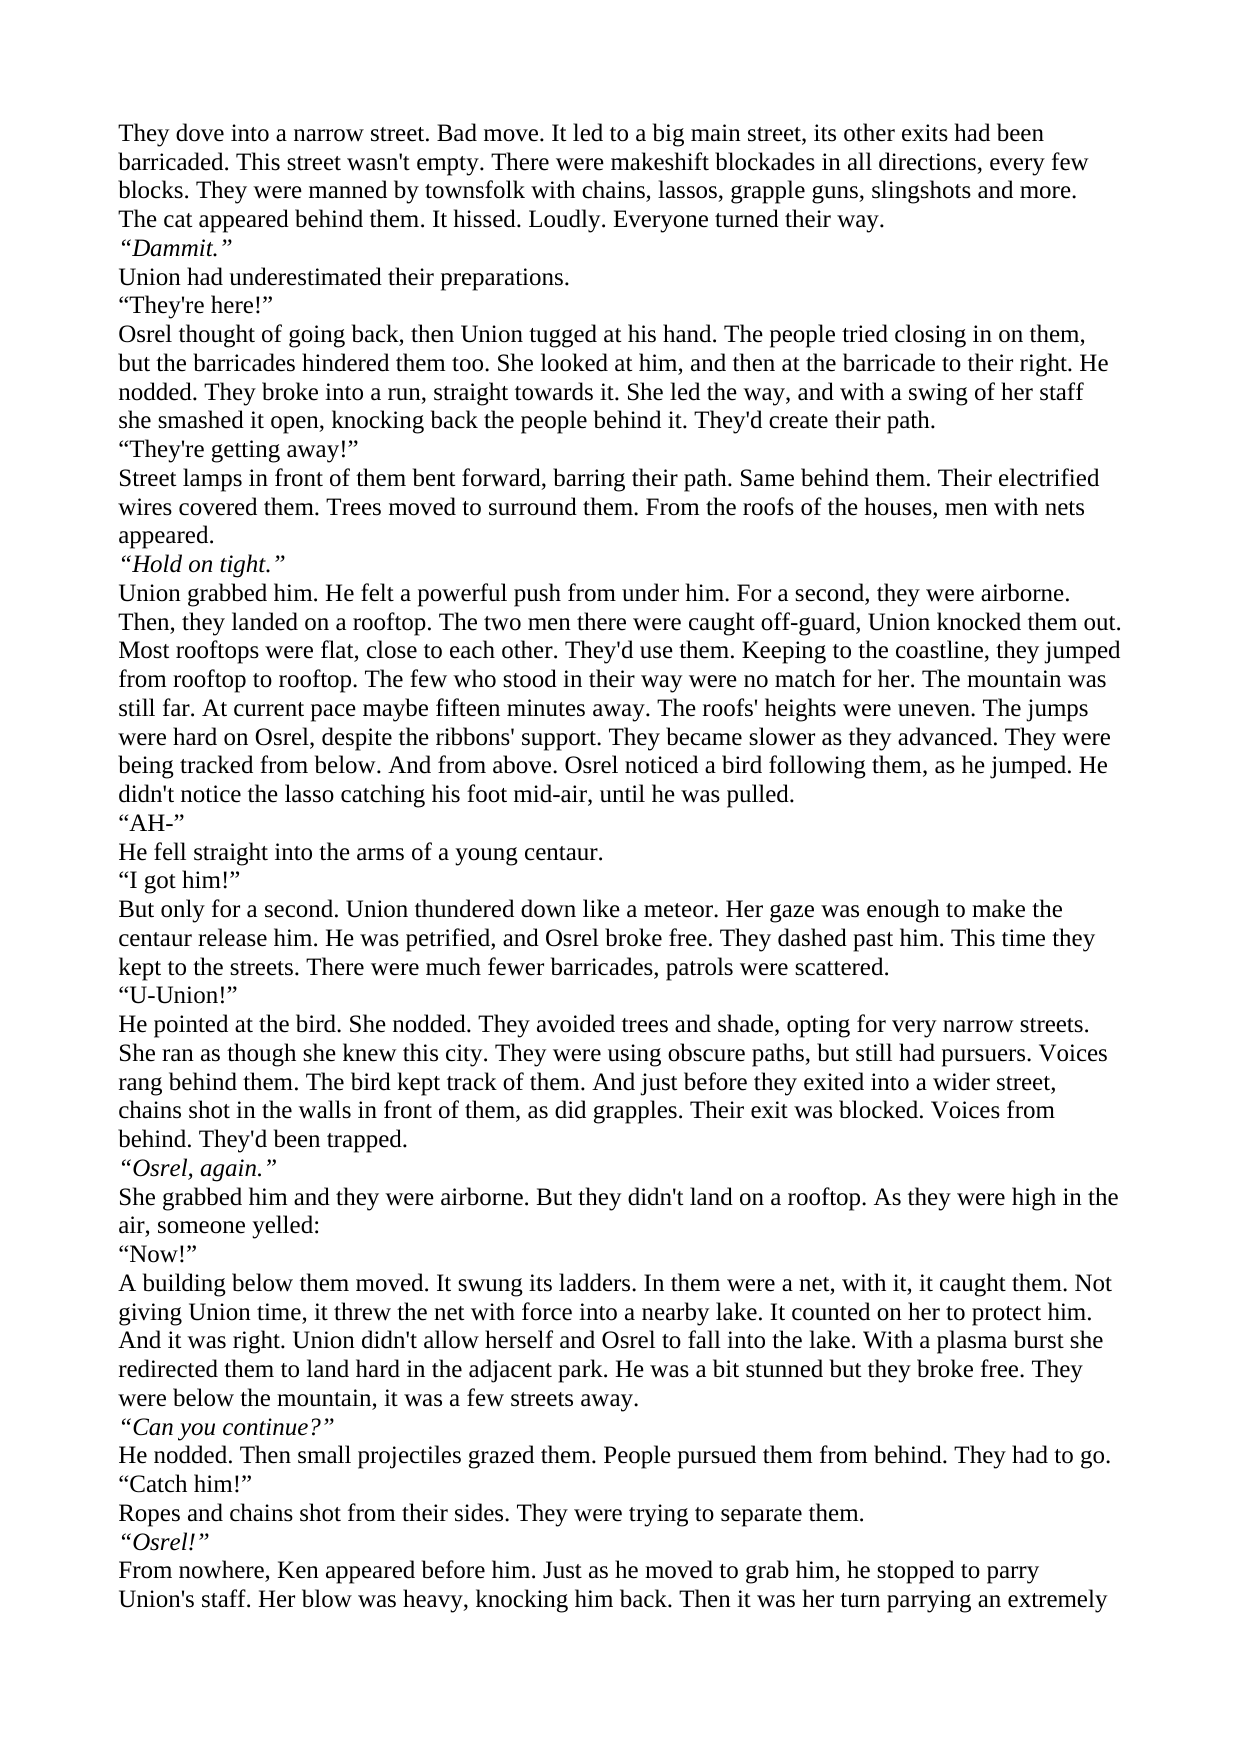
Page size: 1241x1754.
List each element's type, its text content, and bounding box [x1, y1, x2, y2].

text Union had underestimated their preparations. [118, 262, 1122, 291]
text A building below them moved. It swung its ladders. In them were a net, with it, it caught them. Not giving Union time, it threw the net with force into a nearby lake. It counted on her to protect him. And it was right. Union didn't allow herself and Osrel to fall into the lake. With a plasma burst she redirected them to land hard in the adjacent park. He was a bit stunned but they broke free. They were below the mountain, it was a few streets away. [118, 1268, 1122, 1412]
text “Osrel!” [118, 1527, 1122, 1556]
text He nodded. Then small projectiles grazed them. People pursued them from behind. They had to go. [118, 1441, 1122, 1469]
text “I got him!” [118, 866, 1122, 894]
text She grabbed him and they were airborne. But they didn't land on a rooftop. As they were high in the air, someone yelled: [118, 1182, 1122, 1239]
text “U-Union!” [118, 981, 1122, 1009]
text “Dammit.” [118, 233, 1122, 262]
text “They're getting away!” [118, 434, 1122, 463]
text “Can you continue?” [118, 1412, 1122, 1441]
text They dove into a narrow street. Bad move. It led to a big main street, its other exits had been barricaded. This street wasn't empty. There were makeshift blockades in all directions, every few blocks. They were manned by townsfolk with chains, lassos, grapple guns, slingshots and more. The cat appeared behind them. It hissed. Loudly. Everyone turned their way. [118, 118, 1122, 233]
text But only for a second. Union thundered down like a meteor. Her gaze was enough to make the centaur release him. He was petrified, and Osrel broke free. They dashed past him. This time they kept to the streets. There were much fewer barricades, patrols were scattered. [118, 894, 1122, 981]
text Union grabbed him. He felt a powerful push from under him. For a second, they were airborne. Then, they landed on a rooftop. The two men there were caught off-guard, Union knocked them out. Most rooftops were flat, close to each other. They'd use them. Keeping to the coastline, they jumped from rooftop to rooftop. The few who stood in their way were no match for her. The mountain was still far. At current pace maybe fifteen minutes away. The roofs' heights were uneven. The jumps were hard on Osrel, despite the ribbons' support. They became slower as they advanced. They were being tracked from below. And from above. Osrel noticed a bird following them, as he jumped. He didn't notice the lasso catching his foot mid-air, until he was pulled. [118, 578, 1122, 808]
text “AH-” [118, 808, 1122, 837]
text Ropes and chains shot from their sides. They were trying to separate them. [118, 1498, 1122, 1527]
text Street lamps in front of them bent forward, barring their path. Same behind them. Their electrified wires covered them. Trees moved to surround them. From the roofs of the houses, men with nets appeared. [118, 463, 1122, 549]
text He fell straight into the arms of a young centaur. [118, 837, 1122, 866]
text From nowhere, Ken appeared before him. Just as he moved to grab him, he stopped to parry Union's staff. Her blow was heavy, knocking him back. Then it was her turn parrying an extremely [118, 1556, 1122, 1613]
text Osrel thought of going back, then Union tugged at his hand. The people tried closing in on them, but the barricades hindered them too. She looked at him, and then at the barricade to their right. He nodded. They broke into a run, straight towards it. She led the way, and with a swing of her staff she smashed it open, knocking back the people behind it. They'd create their path. [118, 319, 1122, 434]
text “Osrel, again.” [118, 1153, 1122, 1182]
text “Catch him!” [118, 1469, 1122, 1498]
text “They're here!” [118, 291, 1122, 319]
text “Hold on tight.” [118, 549, 1122, 578]
text He pointed at the bird. She nodded. They avoided trees and shade, opting for very narrow streets. She ran as though she knew this city. They were using obscure paths, but still had pursuers. Voices rang behind them. The bird kept track of them. And just before they exited into a wider street, chains shot in the walls in front of them, as did grapples. Their exit was blocked. Voices from behind. They'd been trapped. [118, 1009, 1122, 1153]
text “Now!” [118, 1239, 1122, 1268]
